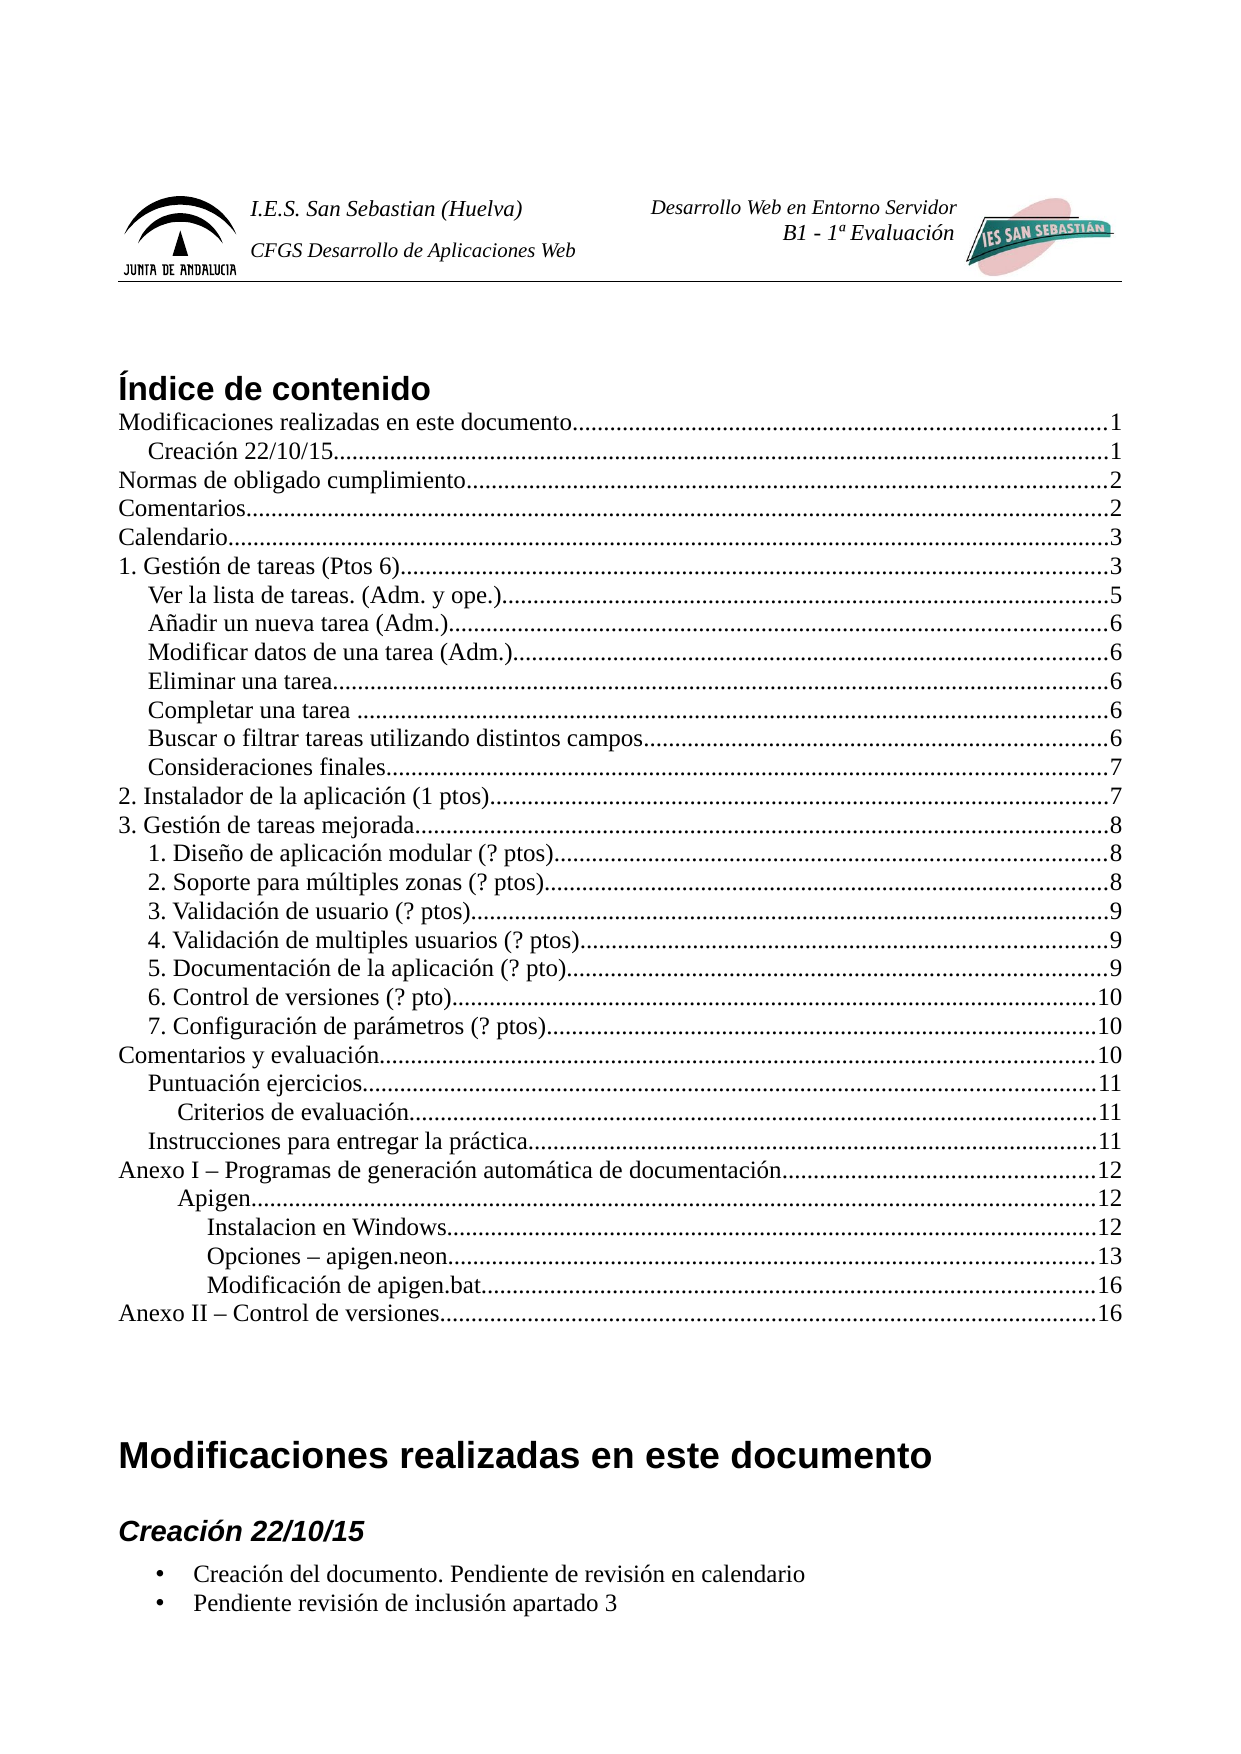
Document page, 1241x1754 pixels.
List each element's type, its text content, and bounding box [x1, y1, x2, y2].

text Modificación de apigen.bat 16 [207, 1270, 1122, 1298]
text Buscar o filtrar tareas utilizando distintos campos. 6 [148, 723, 1122, 752]
text 3. Gestión de tareas mejorada 8 [118, 810, 1122, 838]
picture [963, 195, 1117, 277]
text Instalacion en Windows 12 [207, 1212, 1122, 1241]
subtitle Creación 22/10/15 [118, 1513, 1122, 1547]
text Consideraciones finales 7 [148, 752, 1122, 781]
text 6. Control de versiones (? pto). 10 [148, 982, 1122, 1011]
text Criterios de evaluación 11 [177, 1097, 1122, 1126]
text Comentarios 2 [118, 493, 1122, 522]
text Modificaciones realizadas en este documento 1 [118, 407, 1122, 436]
text 3. Validación de usuario (? ptos). 9 [148, 896, 1122, 925]
text 2. Soporte para múltiples zonas (? ptos). 8 [148, 867, 1122, 896]
text Modificar datos de una tarea (Adm.) 6 [148, 637, 1122, 666]
text 1. Gestión de tareas (Ptos 6) 3 [118, 551, 1122, 580]
text Anexo I – Programas de generación automática de documentación 12 [118, 1155, 1122, 1183]
text Calendario 3 [118, 522, 1122, 551]
text Normas de obligado cumplimiento 2 [118, 465, 1122, 493]
text Comentarios y evaluación 10 [118, 1040, 1122, 1068]
list Pendiente revisión de inclusión apartado 3 [156, 1588, 1122, 1617]
text Eliminar una tarea. 6 [148, 666, 1122, 695]
text 7. Configuración de parámetros (? ptos). 10 [148, 1011, 1122, 1040]
subtitle Índice de contenido [118, 369, 1122, 407]
text Anexo II – Control de versiones 16 [118, 1298, 1122, 1327]
list Creación del documento. Pendiente de revisión en calendario [156, 1559, 1122, 1588]
subtitle Modificaciones realizadas en este documento [118, 1433, 1122, 1476]
text 1. Diseño de aplicación modular (? ptos). 8 [148, 838, 1122, 867]
text Puntuación ejercicios 11 [148, 1068, 1122, 1097]
text Creación 22/10/15 1 [148, 436, 1122, 465]
text 5. Documentación de la aplicación (? pto). 9 [148, 953, 1122, 982]
text Completar una tarea . 6 [148, 695, 1122, 723]
text Apigen 12 [177, 1183, 1122, 1212]
text Añadir un nueva tarea (Adm.) 6 [148, 608, 1122, 637]
text Opciones – apigen.neon 13 [207, 1241, 1122, 1270]
text 2. Instalador de la aplicación (1 ptos) 7 [118, 781, 1122, 810]
text 4. Validación de multiples usuarios (? ptos). 9 [148, 925, 1122, 953]
text Ver la lista de tareas. (Adm. y ope.). 5 [148, 580, 1122, 608]
text Instrucciones para entregar la práctica 11 [148, 1126, 1122, 1155]
